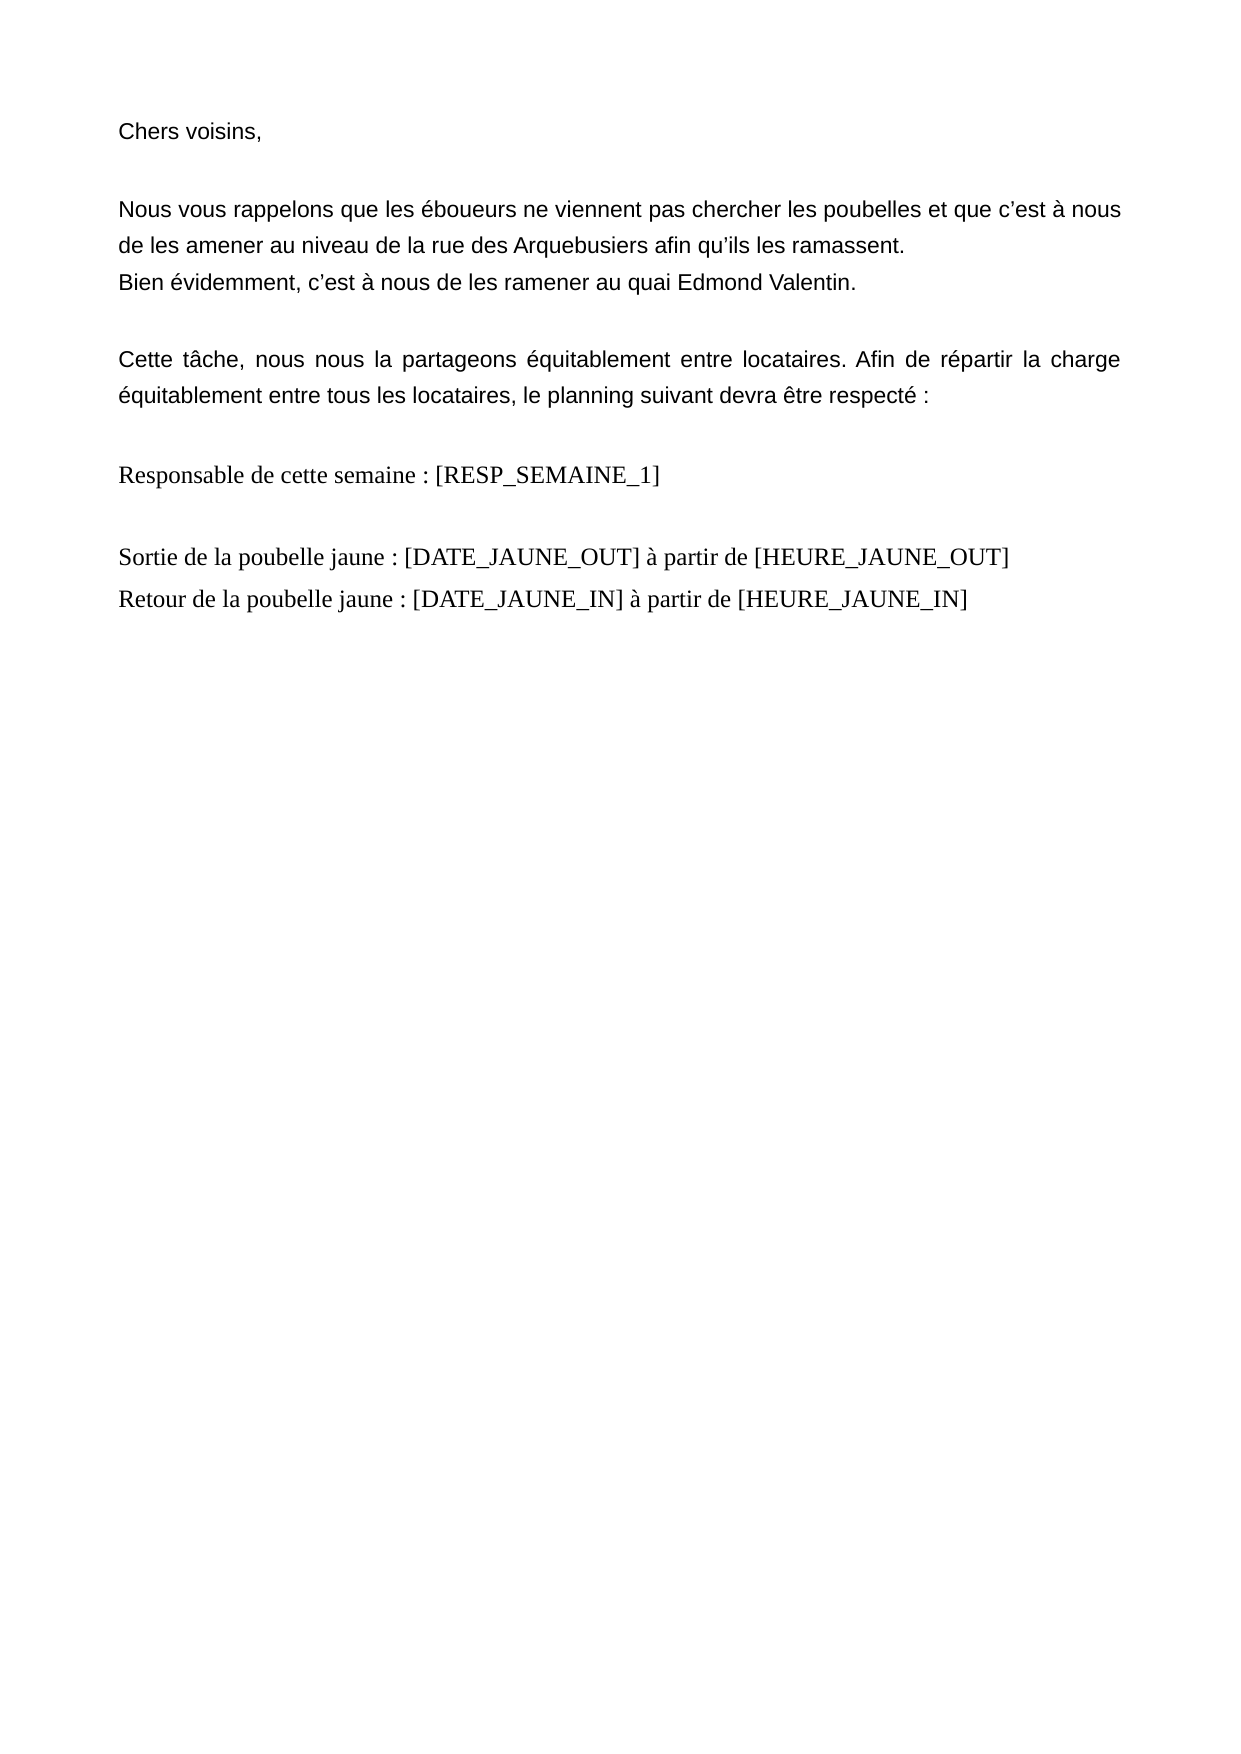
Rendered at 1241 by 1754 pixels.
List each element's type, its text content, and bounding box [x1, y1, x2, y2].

text Responsable de cette semaine : [RESP_SEMAINE_1] [118, 460, 1122, 489]
text Bien évidemment, c’est à nous de les ramener au quai Edmond Valentin. [118, 268, 1122, 295]
text Sortie de la poubelle jaune : [DATE_JAUNE_OUT] à partir de [HEURE_JAUNE_OUT] [118, 542, 1122, 571]
text Cette tâche, nous nous la partageons équitablement entre locataires. Afin de répartir la charge équitablement entre tous les locataires, le planning suivant devra être respecté : [118, 346, 1122, 409]
text Nous vous rappelons que les éboueurs ne viennent pas chercher les poubelles et que c’est à nous de les amener au niveau de la rue des Arquebusiers afin qu’ils les ramassent. [118, 196, 1122, 258]
text Retour de la poubelle jaune : [DATE_JAUNE_IN] à partir de [HEURE_JAUNE_IN] [118, 584, 1122, 612]
text Chers voisins, [118, 118, 1122, 144]
